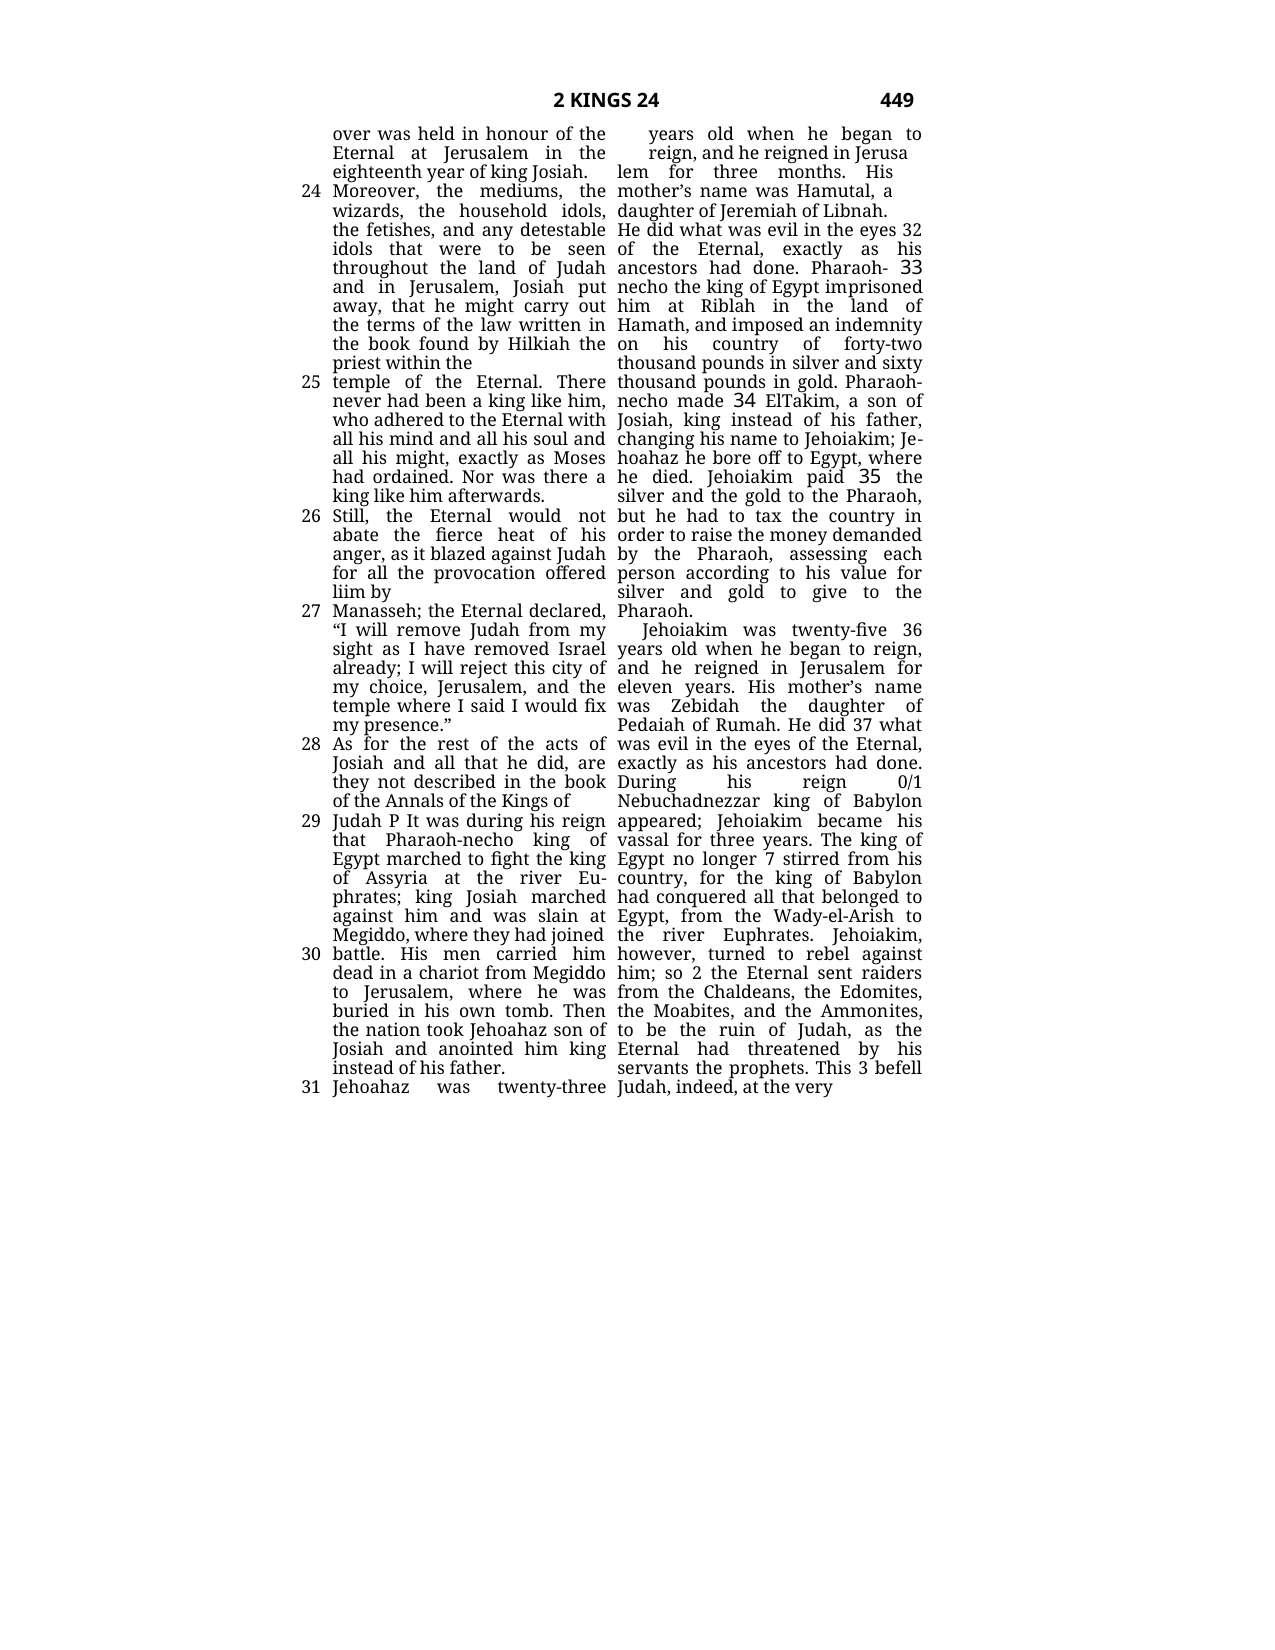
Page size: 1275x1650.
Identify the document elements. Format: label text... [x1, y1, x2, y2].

list Judah P It was during his reign that Pharaoh-necho king of Egypt marched to fight the king of Assyria at the river Eu­phrates; king Josiah marched against him and was slain at Megiddo, where they had joined [301, 812, 606, 945]
list battle. His men carried him dead in a chariot from Megiddo to Jerusalem, where he was buried in his own tomb. Then the nation took Jehoahaz son of Josiah and anointed him king instead of his father. [301, 945, 606, 1079]
text lem for three months. His mother’s name was Hamutal, a daughter of Jeremiah of Libnah. [617, 164, 893, 221]
text He did what was evil in the eyes 32 of the Eternal, exactly as his ancestors had done. Pharaoh- 33 necho the king of Egypt im­prisoned him at Riblah in the land of Hamath, and imposed an indemnity on his country of forty-two thousand pounds in silver and sixty thousand pounds in gold. Pharaoh-necho made 34 ElTakim, a son of Josiah, king instead of his father, changing his name to Jehoiakim; Je­hoahaz he bore off to Egypt, where he died. Jehoiakim paid 35 the silver and the gold to the Pharaoh, but he had to tax the country in order to raise the money demanded by the Pha­raoh, assessing each person ac­cording to his value for silver and gold to give to the Pharaoh. [617, 221, 923, 621]
list temple of the Eternal. There never had been a king like him, who adhered to the Eternal with all his mind and all his soul and all his might, exactly as Moses had ordained. Nor was there a king like him afterwards. [301, 373, 606, 507]
text Jehoiakim was twenty-five 36 years old when he began to reign, and he reigned in Jerusalem for eleven years. His mother’s name was Zebidah the daughter of Pedaiah of Rumah. He did 37 what was evil in the eyes of the Eternal, exactly as his ancestors had done. During his reign 0/1 Nebuchadnezzar king of Babylon appeared; Jehoiakim became his vassal for three years. The king of Egypt no longer 7 stirred from his country, for the king of Babylon had conquered all that belonged to Egypt, from the Wady-el-Arish to the river Euphrates. Jehoiakim, however, turned to rebel against him; so 2 the Eternal sent raiders from the Chaldeans, the Edomites, the Moabites, and the Ammon­ites, to be the ruin of Judah, as the Eternal had threatened by his servants the prophets. This 3 befell Judah, indeed, at the very [617, 621, 923, 1098]
list Still, the Eternal would not abate the fierce heat of his anger, as it blazed against Judah for all the provocation offered liim by [301, 507, 606, 602]
list Moreover, the mediums, the wizards, the household idols, the fetishes, and any detestable idols that were to be seen throughout the land of Judah and in Jeru­salem, Josiah put away, that he might carry out the terms of the law written in the book found by Hilkiah the priest within the [301, 183, 606, 373]
text over was held in honour of the Eternal at Jerusalem in the eighteenth year of king Josiah. [332, 126, 606, 183]
list years old when he began to reign, and he reigned in Jerusa­ [617, 126, 923, 164]
list Manasseh; the Eternal declared, “I will remove Judah from my sight as I have removed Israel already; I will reject this city of my choice, Jerusalem, and the temple where I said I would fix my presence.” [301, 602, 606, 736]
list Jehoahaz was twenty-three [301, 1079, 606, 1098]
list As for the rest of the acts of Josiah and all that he did, are they not described in the book of the Annals of the Kings of [301, 736, 606, 812]
